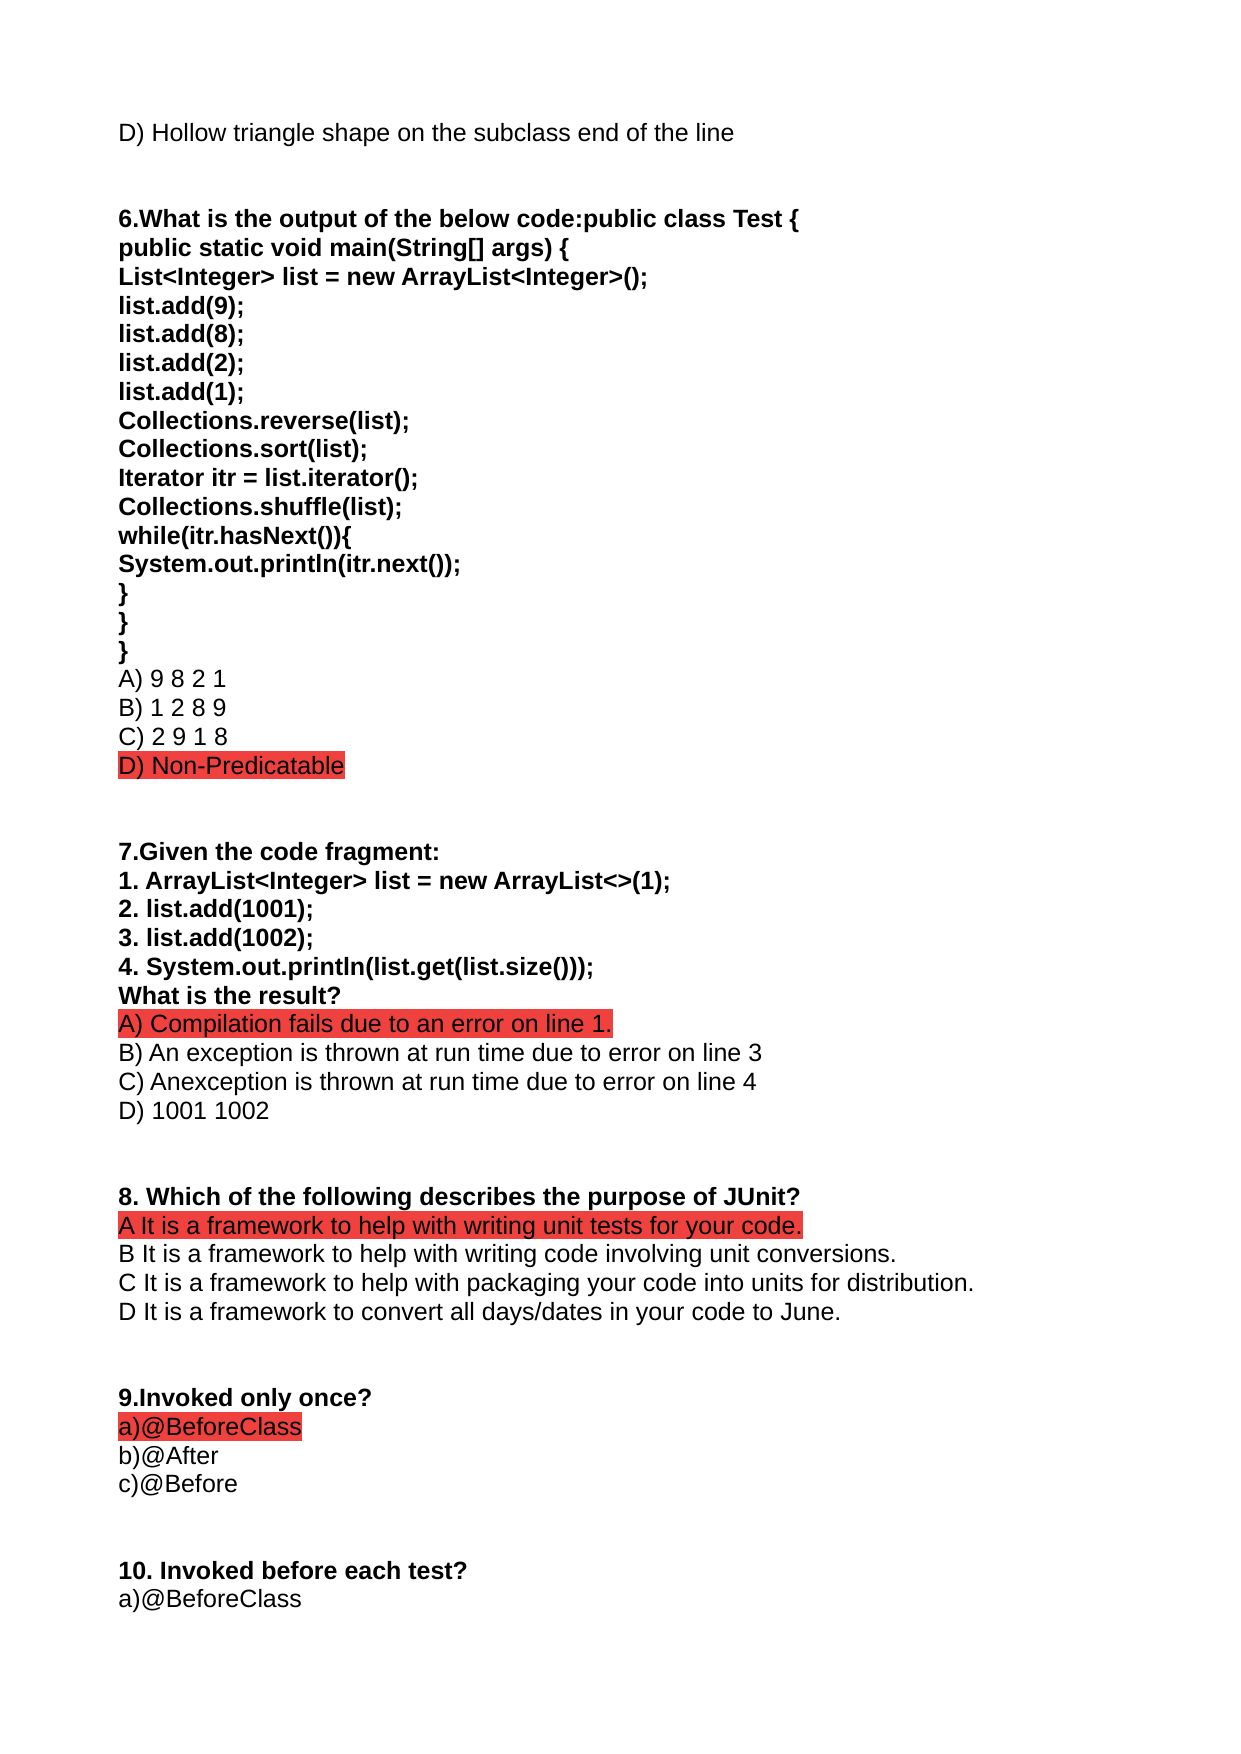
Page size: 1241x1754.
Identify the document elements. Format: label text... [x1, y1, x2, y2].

text What is the result? [118, 981, 1122, 1009]
text List<Integer> list = new ArrayList<Integer>(); [118, 262, 1122, 291]
text } [118, 578, 1122, 607]
text 9.Invoked only once? [118, 1383, 1122, 1412]
text 7.Given the code fragment: [118, 837, 1122, 866]
text A) 9 8 2 1 [118, 664, 1122, 693]
text C) 2 9 1 8 [118, 722, 1122, 751]
text B) 1 2 8 9 [118, 693, 1122, 722]
text 4. System.out.println(list.get(list.size())); [118, 952, 1122, 981]
text D) Non-Predicatable [118, 751, 1122, 779]
text Collections.reverse(list); [118, 406, 1122, 434]
text } [118, 636, 1122, 664]
text C It is a framework to help with packaging your code into units for distribution. [118, 1268, 1122, 1297]
text list.add(2); [118, 348, 1122, 377]
text B It is a framework to help with writing code involving unit conversions. [118, 1239, 1122, 1268]
text Collections.sort(list); [118, 434, 1122, 463]
text A) Compilation fails due to an error on line 1. [118, 1009, 1122, 1038]
text 1. ArrayList<Integer> list = new ArrayList<>(1); [118, 866, 1122, 894]
text 6.What is the output of the below code:public class Test { [118, 204, 1122, 233]
text a)@BeforeClass [118, 1584, 1122, 1613]
text C) Anexception is thrown at run time due to error on line 4 [118, 1067, 1122, 1096]
text c)@Before [118, 1469, 1122, 1498]
text D It is a framework to convert all days/dates in your code to June. [118, 1297, 1122, 1326]
text list.add(1); [118, 377, 1122, 406]
text b)@After [118, 1441, 1122, 1469]
text A It is a framework to help with writing unit tests for your code. [118, 1211, 1122, 1239]
text 3. list.add(1002); [118, 923, 1122, 952]
text a)@BeforeClass [118, 1412, 1122, 1441]
text list.add(9); [118, 291, 1122, 319]
text public static void main(String[] args) { [118, 233, 1122, 262]
text B) An exception is thrown at run time due to error on line 3 [118, 1038, 1122, 1067]
text Collections.shuffle(list); [118, 492, 1122, 521]
text 2. list.add(1001); [118, 894, 1122, 923]
text while(itr.hasNext()){ [118, 521, 1122, 549]
text D) 1001 1002 [118, 1096, 1122, 1124]
text Iterator itr = list.iterator(); [118, 463, 1122, 492]
text } [118, 607, 1122, 636]
text list.add(8); [118, 319, 1122, 348]
text D) Hollow triangle shape on the subclass end of the line [118, 118, 1122, 147]
text 8. Which of the following describes the purpose of JUnit? [118, 1182, 1122, 1211]
text System.out.println(itr.next()); [118, 549, 1122, 578]
text 10. Invoked before each test? [118, 1556, 1122, 1584]
